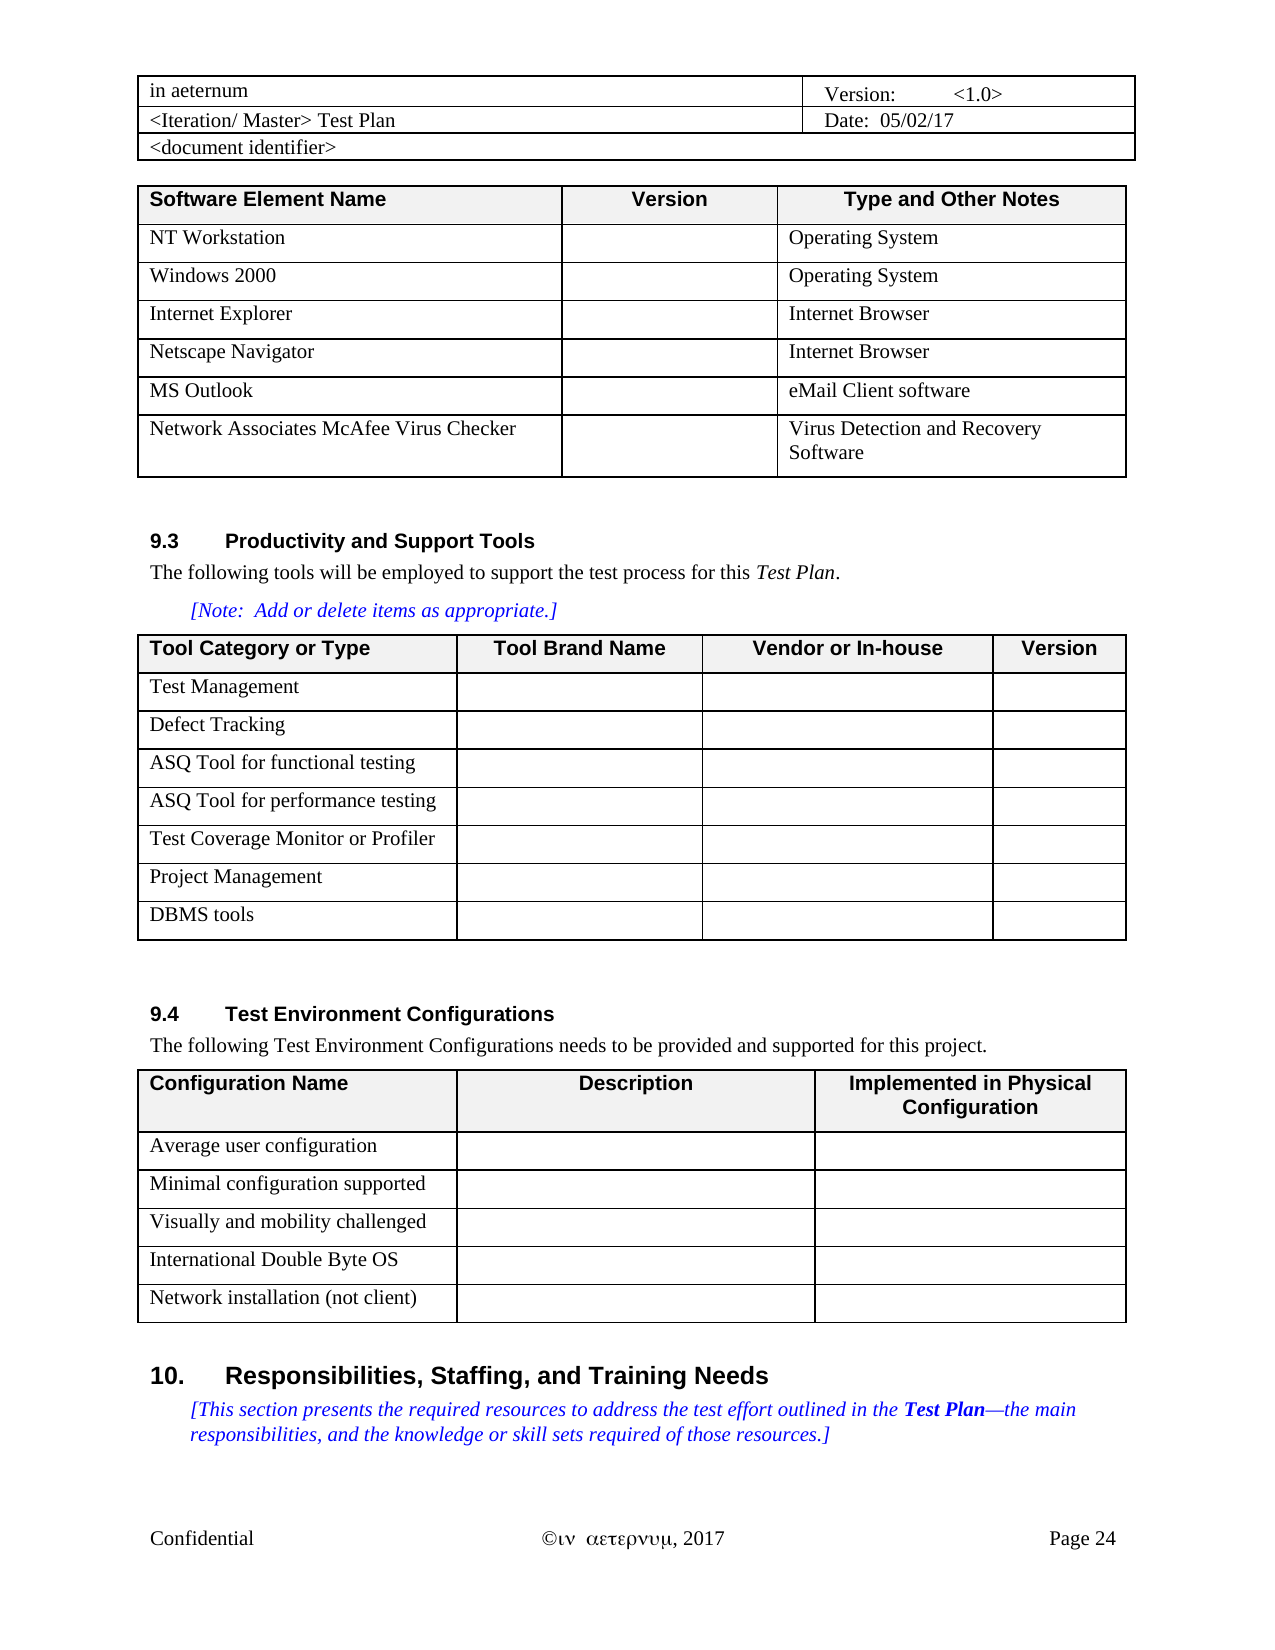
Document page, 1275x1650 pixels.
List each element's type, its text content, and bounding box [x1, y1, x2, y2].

table_cell [816, 1133, 1125, 1169]
text The following Test Environment Configurations needs to be provided and supported for this project. [150, 1032, 1125, 1057]
table_cell Network installation (not client) [139, 1285, 456, 1322]
table_cell [816, 1209, 1125, 1246]
table_cell ASQ Tool for functional testing [139, 750, 456, 786]
table_cell eMail Client software [778, 378, 1125, 414]
table_cell [563, 340, 777, 376]
table_cell [458, 674, 702, 710]
table_cell [816, 1171, 1125, 1207]
table_cell Project Management [139, 864, 456, 901]
table_cell [458, 1285, 814, 1322]
subtitle Responsibilities, Staffing, and Training Needs [150, 1361, 1125, 1390]
table_header Configuration Name [139, 1071, 456, 1131]
table_cell Test Management [139, 674, 456, 710]
table_cell Operating System [778, 225, 1125, 262]
table_header Description [458, 1071, 814, 1131]
table_cell Test Coverage Monitor or Profiler [139, 826, 456, 863]
table_cell Visually and mobility challenged [139, 1209, 456, 1246]
text The following tools will be employed to support the test process for this Test Plan. [150, 559, 1125, 584]
table_cell Operating System [778, 263, 1125, 300]
table_cell [563, 416, 777, 476]
table_cell [563, 301, 777, 338]
table_cell Internet Browser [778, 301, 1125, 338]
table_cell [458, 1133, 814, 1169]
table_cell [458, 712, 702, 748]
table_cell Internet Browser [778, 340, 1125, 376]
table_cell MS Outlook [139, 378, 561, 414]
table_cell [703, 750, 992, 786]
subtitle Test Environment Configurations [150, 1001, 1125, 1026]
table_header Version [563, 187, 777, 223]
table_cell [458, 750, 702, 786]
table_cell [563, 378, 777, 414]
table_cell [458, 902, 702, 939]
table_cell Minimal configuration supported [139, 1171, 456, 1207]
table_cell Average user configuration [139, 1133, 456, 1169]
table_cell Internet Explorer [139, 301, 561, 338]
text [This section presents the required resources to address the test effort outlined in the Test Plan—the main responsibilities, and the knowledge or skill sets required of those resources.] [190, 1396, 1125, 1446]
table_cell [994, 826, 1125, 863]
table_cell [458, 1171, 814, 1207]
table_cell ASQ Tool for performance testing [139, 788, 456, 824]
table_cell [703, 864, 992, 901]
table_cell [994, 788, 1125, 824]
table_cell International Double Byte OS [139, 1247, 456, 1284]
table_cell [816, 1285, 1125, 1322]
text [Note: Add or delete items as appropriate.] [190, 597, 1125, 622]
table_cell DBMS tools [139, 902, 456, 939]
table_cell Netscape Navigator [139, 340, 561, 376]
table_cell NT Workstation [139, 225, 561, 262]
table_cell [703, 826, 992, 863]
table_header Software Element Name [139, 187, 561, 223]
table_cell [703, 674, 992, 710]
table_cell [994, 712, 1125, 748]
table_header Vendor or In-house [703, 636, 992, 672]
table_cell Windows 2000 [139, 263, 561, 300]
table_cell [458, 1247, 814, 1284]
table_cell [994, 750, 1125, 786]
table_cell Defect Tracking [139, 712, 456, 748]
table_cell [994, 864, 1125, 901]
table_header Tool Category or Type [139, 636, 456, 672]
table_cell [458, 1209, 814, 1246]
table_cell [563, 225, 777, 262]
table_cell [703, 902, 992, 939]
table_cell [994, 902, 1125, 939]
table_cell [994, 674, 1125, 710]
table_cell [703, 712, 992, 748]
table_header Type and Other Notes [778, 187, 1125, 223]
table_header Tool Brand Name [458, 636, 702, 672]
table_cell [458, 864, 702, 901]
table_cell [458, 788, 702, 824]
table_cell [458, 826, 702, 863]
table_cell Virus Detection and Recovery Software [778, 416, 1125, 476]
table_header Implemented in Physical Configuration [816, 1071, 1125, 1131]
table_cell [563, 263, 777, 300]
table_cell [816, 1247, 1125, 1284]
table_cell Network Associates McAfee Virus Checker [139, 416, 561, 476]
table_cell [703, 788, 992, 824]
table_header Version [994, 636, 1125, 672]
subtitle Productivity and Support Tools [150, 528, 1125, 553]
